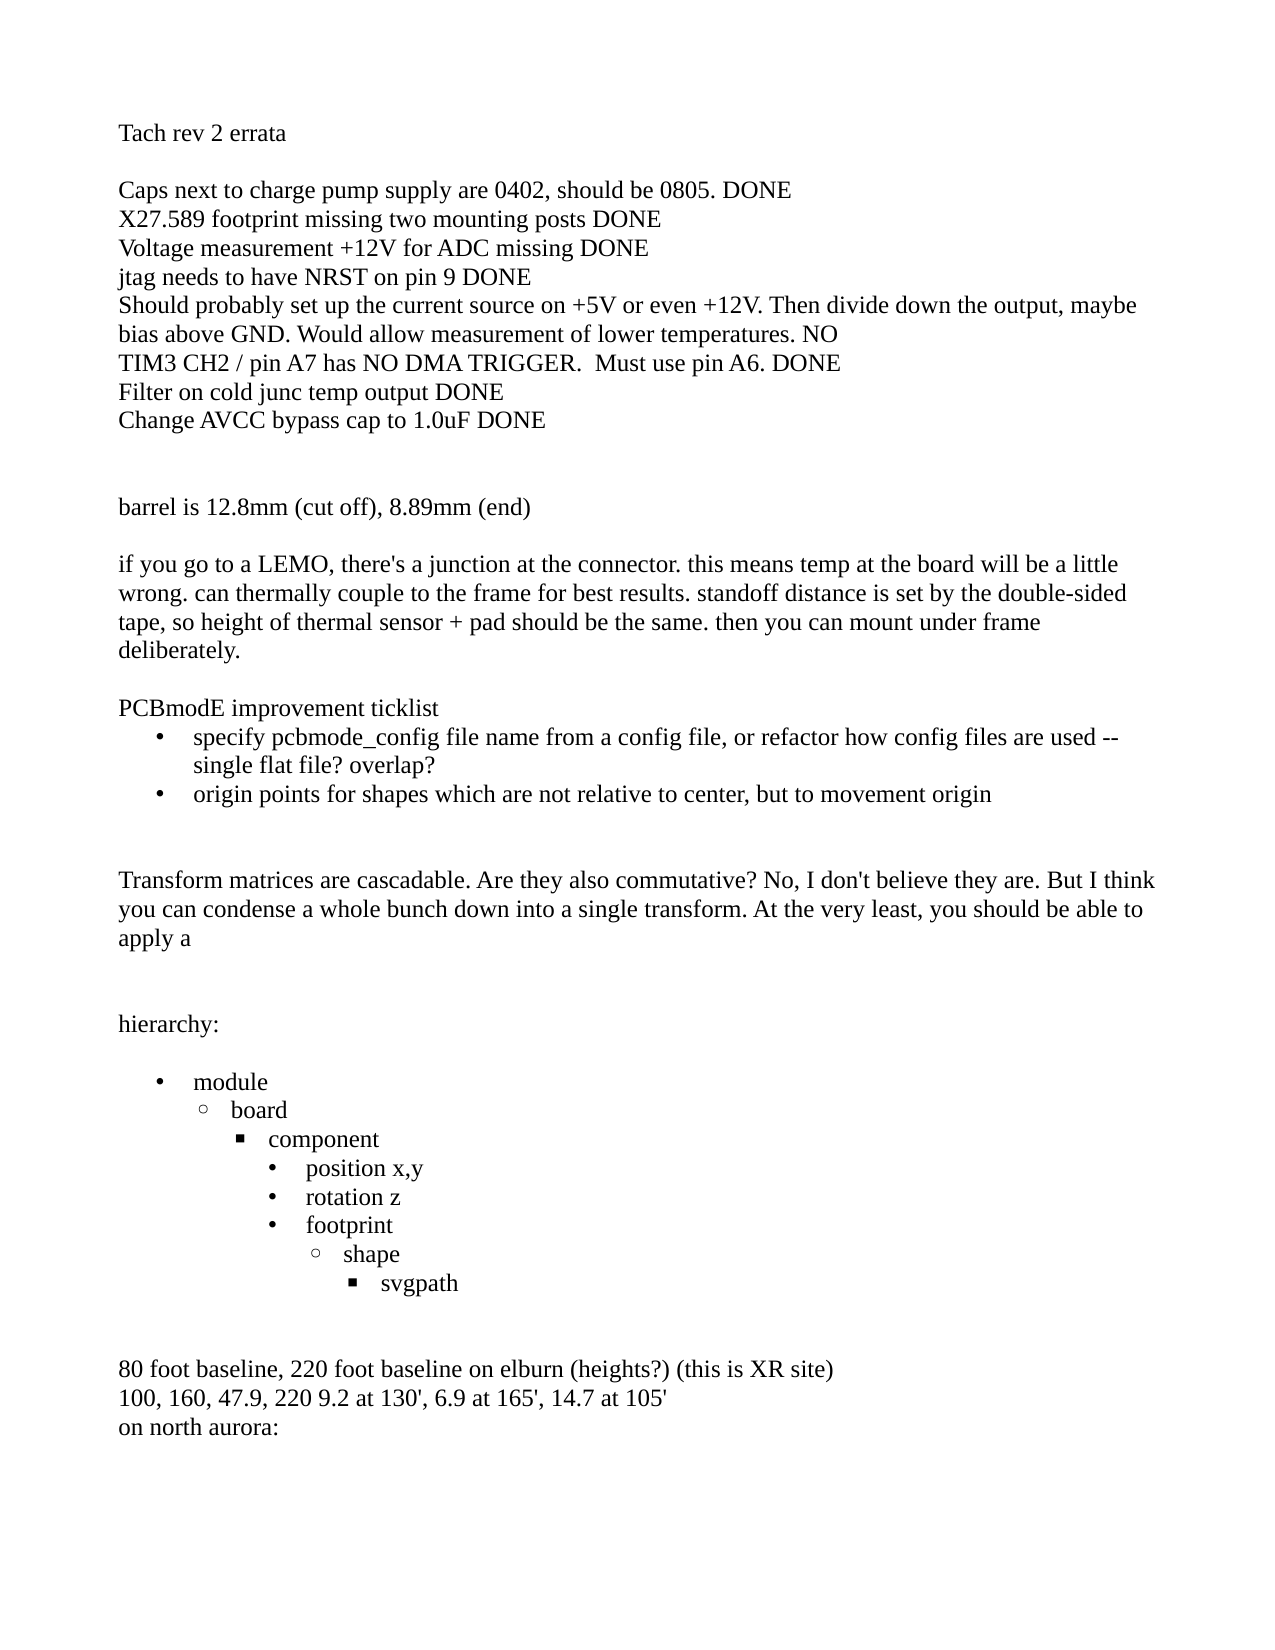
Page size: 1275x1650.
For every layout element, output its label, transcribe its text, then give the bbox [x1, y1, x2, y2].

text jtag needs to have NRST on pin 9 DONE [118, 262, 1157, 291]
text Caps next to charge pump supply are 0402, should be 0805. DONE [118, 176, 1157, 204]
text barrel is 12.8mm (cut off), 8.89mm (end) [118, 492, 1157, 521]
text X27.589 footprint missing two mounting posts DONE [118, 204, 1157, 233]
list component [231, 1124, 1157, 1153]
list specify pcbmode_config file name from a config file, or refactor how config files are used -- single flat file? overlap? [156, 722, 1157, 779]
text Filter on cold junc temp output DONE [118, 377, 1157, 406]
text Voltage measurement +12V for ADC missing DONE [118, 233, 1157, 262]
list origin points for shapes which are not relative to center, but to movement origin [156, 779, 1157, 808]
text on north aurora: [118, 1412, 1157, 1441]
list board [193, 1096, 1157, 1124]
text Transform matrices are cascadable. Are they also commutative? No, I don't believe they are. But I think you can condense a whole bunch down into a single transform. At the very least, you should be able to apply a [118, 866, 1157, 952]
text 100, 160, 47.9, 220 9.2 at 130', 6.9 at 165', 14.7 at 105' [118, 1383, 1157, 1412]
list footprint [268, 1211, 1157, 1239]
list svgpath [343, 1268, 1157, 1297]
text Should probably set up the current source on +5V or even +12V. Then divide down the output, maybe bias above GND. Would allow measurement of lower temperatures. NO [118, 291, 1157, 348]
list position x,y [268, 1153, 1157, 1182]
list shape [306, 1239, 1157, 1268]
text Change AVCC bypass cap to 1.0uF DONE [118, 406, 1157, 434]
text 80 foot baseline, 220 foot baseline on elburn (heights?) (this is XR site) [118, 1354, 1157, 1383]
text hierarchy: [118, 1009, 1157, 1038]
list module [156, 1067, 1157, 1096]
text Tach rev 2 errata [118, 118, 1157, 147]
text PCBmodE improvement ticklist [118, 693, 1157, 722]
text if you go to a LEMO, there's a junction at the connector. this means temp at the board will be a little wrong. can thermally couple to the frame for best results. standoff distance is set by the double-sided tape, so height of thermal sensor + pad should be the same. then you can mount under frame deliberately. [118, 549, 1157, 664]
text TIM3 CH2 / pin A7 has NO DMA TRIGGER. Must use pin A6. DONE [118, 348, 1157, 377]
list rotation z [268, 1182, 1157, 1211]
